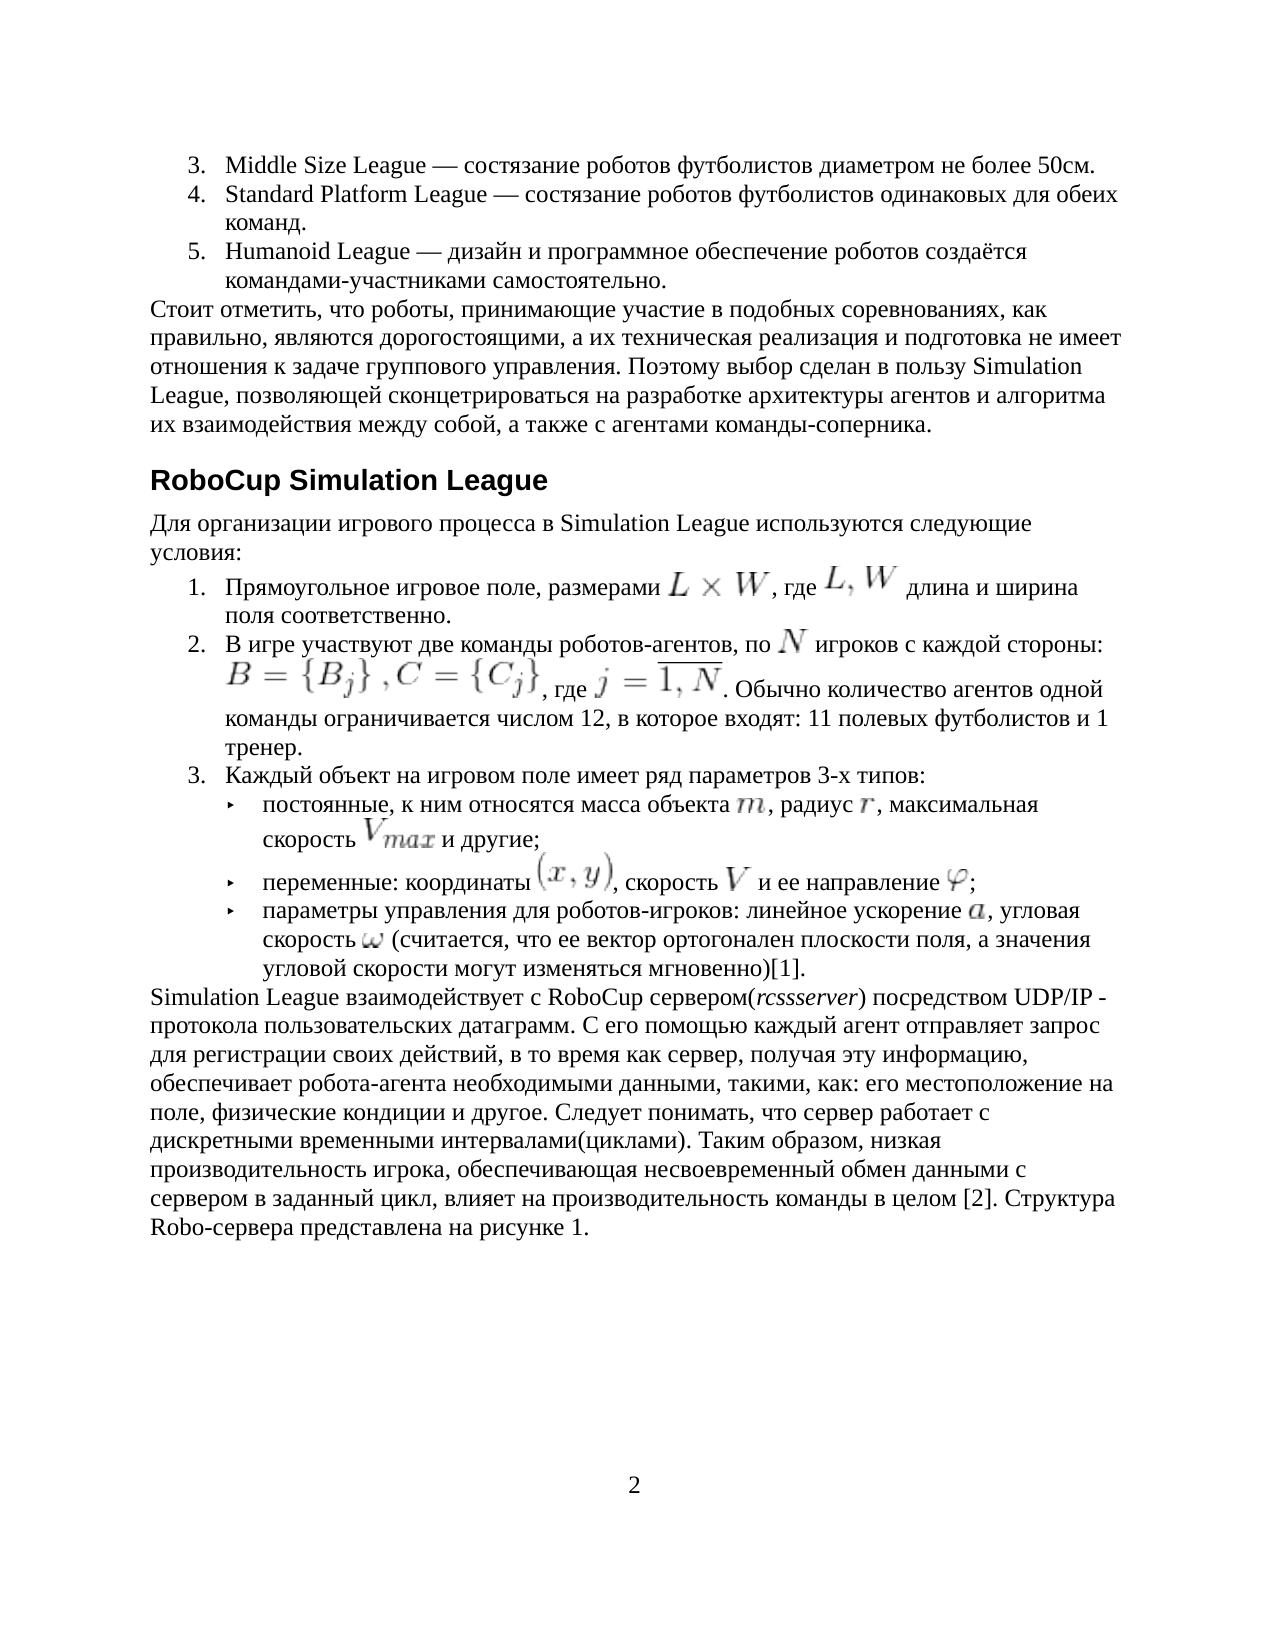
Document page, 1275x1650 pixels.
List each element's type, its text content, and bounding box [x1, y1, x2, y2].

subtitle RoboCup Simulation League [150, 462, 1125, 496]
picture [362, 933, 386, 948]
picture [362, 818, 436, 848]
picture [537, 852, 613, 891]
picture [777, 629, 809, 653]
list Прямоугольное игровое поле, размерами , где длина и ширина поля соответственно. [187, 566, 1125, 629]
text Simulation League взаимодействует с RoboCup сервером(rcssserver) посредством UDP/IP - протокола пользовательских датаграмм. С его помощью каждый агент отправляет запрос для регистрации своих действий, в то время как сервер, получая эту информацию, обеспечивает робота-агента необходимыми данными, такими, как: его местоположение на поле, физические кондиции и другое. Следует понимать, что сервер работает с дискретными временными интервалами(циклами). Таким образом, низкая производительность игрока, обеспечивающая несвоевременный обмен данными с сервером в заданный цикл, влияет на производительность команды в целом [2]. Структура Robo-сервера представлена на рисунке 1. [150, 982, 1125, 1241]
picture [736, 798, 768, 813]
picture [859, 798, 877, 813]
picture [968, 904, 988, 919]
picture [823, 566, 900, 596]
list Standard Platform League — состязание роботов футболистов одинаковых для обеих команд. [187, 179, 1125, 236]
picture [724, 867, 752, 891]
list постоянные, к ним относятся масса объекта , радиуc , максимальная скорость и другие; [225, 789, 1125, 853]
picture [946, 869, 970, 891]
picture [667, 572, 772, 596]
list переменные: координаты , скорость и еe направление ; [225, 853, 1125, 896]
list В игре участвуют две команды роботов-агентов, по игроков с каждой стороны: , где . Обычно количество агентов одной команды ограничивается числом 12, в которое входят: 11 полевых футболистов и 1 тренер. [187, 629, 1125, 761]
list параметры управления для роботов-игроков: линейное ускорение , угловая скорость (считается, что еe вектор ортогонален плоскости поля, а значения угловой скорости могут изменяться мгновенно)[1]. [225, 896, 1125, 982]
list Humanoid League — дизайн и программное обеспечение роботов создаётся командами-участниками самостоятельно. [187, 236, 1125, 294]
text Стоит отметить, что роботы, принимающие участие в подобных соревнованиях, как правильно, являются дорогостоящими, а их техническая реализация и подготовка не имеет отношения к задаче группового управления. Поэтому выбор сделан в пользу Simulation League, позволяющей сконцетрироваться на разработке архитектуры агентов и алгоритма их взаимодействия между собой, а также с агентами команды-соперника. [150, 294, 1125, 437]
text Для организации игрового процесса в Simulation League используются следующие условия: [150, 508, 1125, 566]
picture [225, 658, 542, 698]
list Middle Size League — состязание роботов футболистов диаметром не более 50см. [187, 150, 1125, 179]
picture [593, 662, 723, 698]
list Каждый объект на игровом поле имеет ряд параметров 3-х типов: [187, 761, 1125, 789]
